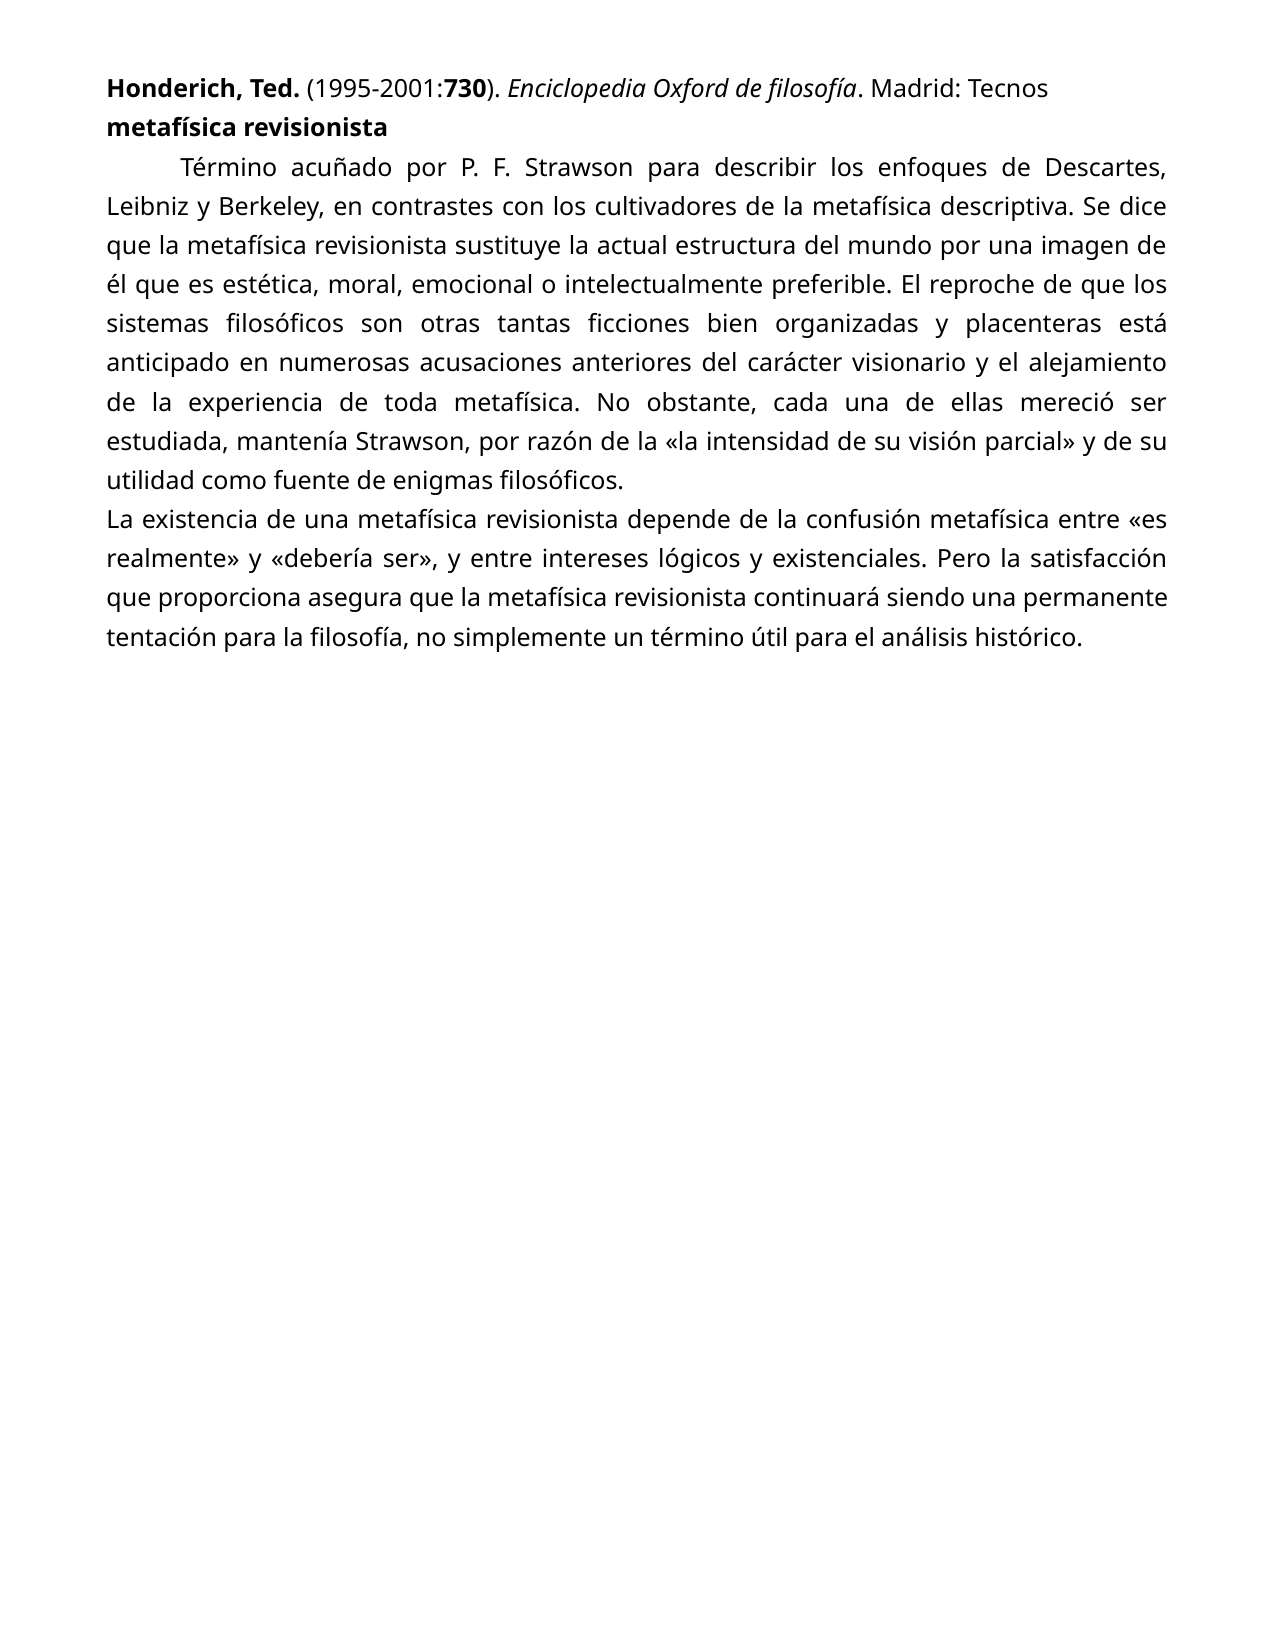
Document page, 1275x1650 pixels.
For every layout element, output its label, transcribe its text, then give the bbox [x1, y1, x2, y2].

text La existencia de una metafísica revisionista depende de la confusión metafísica entre «es realmente» y «debería ser», y entre intereses lógicos y existenciales. Pero la satisfacción que proporciona asegura que la metafísica revisionista continuará siendo una permanente tentación para la filosofía, no simplemente un término útil para el análisis histórico. [106, 502, 1169, 653]
text metafísica revisionista [106, 110, 1169, 144]
text Término acuñado por P. F. Strawson para describir los enfoques de Descartes, Leibniz y Berkeley, en contrastes con los cultivadores de la metafísica descriptiva. Se dice que la metafísica revisionista sustituye la actual estructura del mundo por una imagen de él que es estética, moral, emocional o intelectualmente preferible. El reproche de que los sistemas filosóficos son otras tantas ficciones bien organizadas y placenteras está anticipado en numerosas acusaciones anteriores del carácter visionario y el alejamiento de la experiencia de toda metafísica. No obstante, cada una de ellas mereció ser estudiada, mantenía Strawson, por razón de la «la intensidad de su visión parcial» y de su utilidad como fuente de enigmas filosóficos. [106, 149, 1169, 497]
text Honderich, Ted. (1995-2001:730). Enciclopedia Oxford de filosofía. Madrid: Tecnos [106, 71, 1169, 105]
